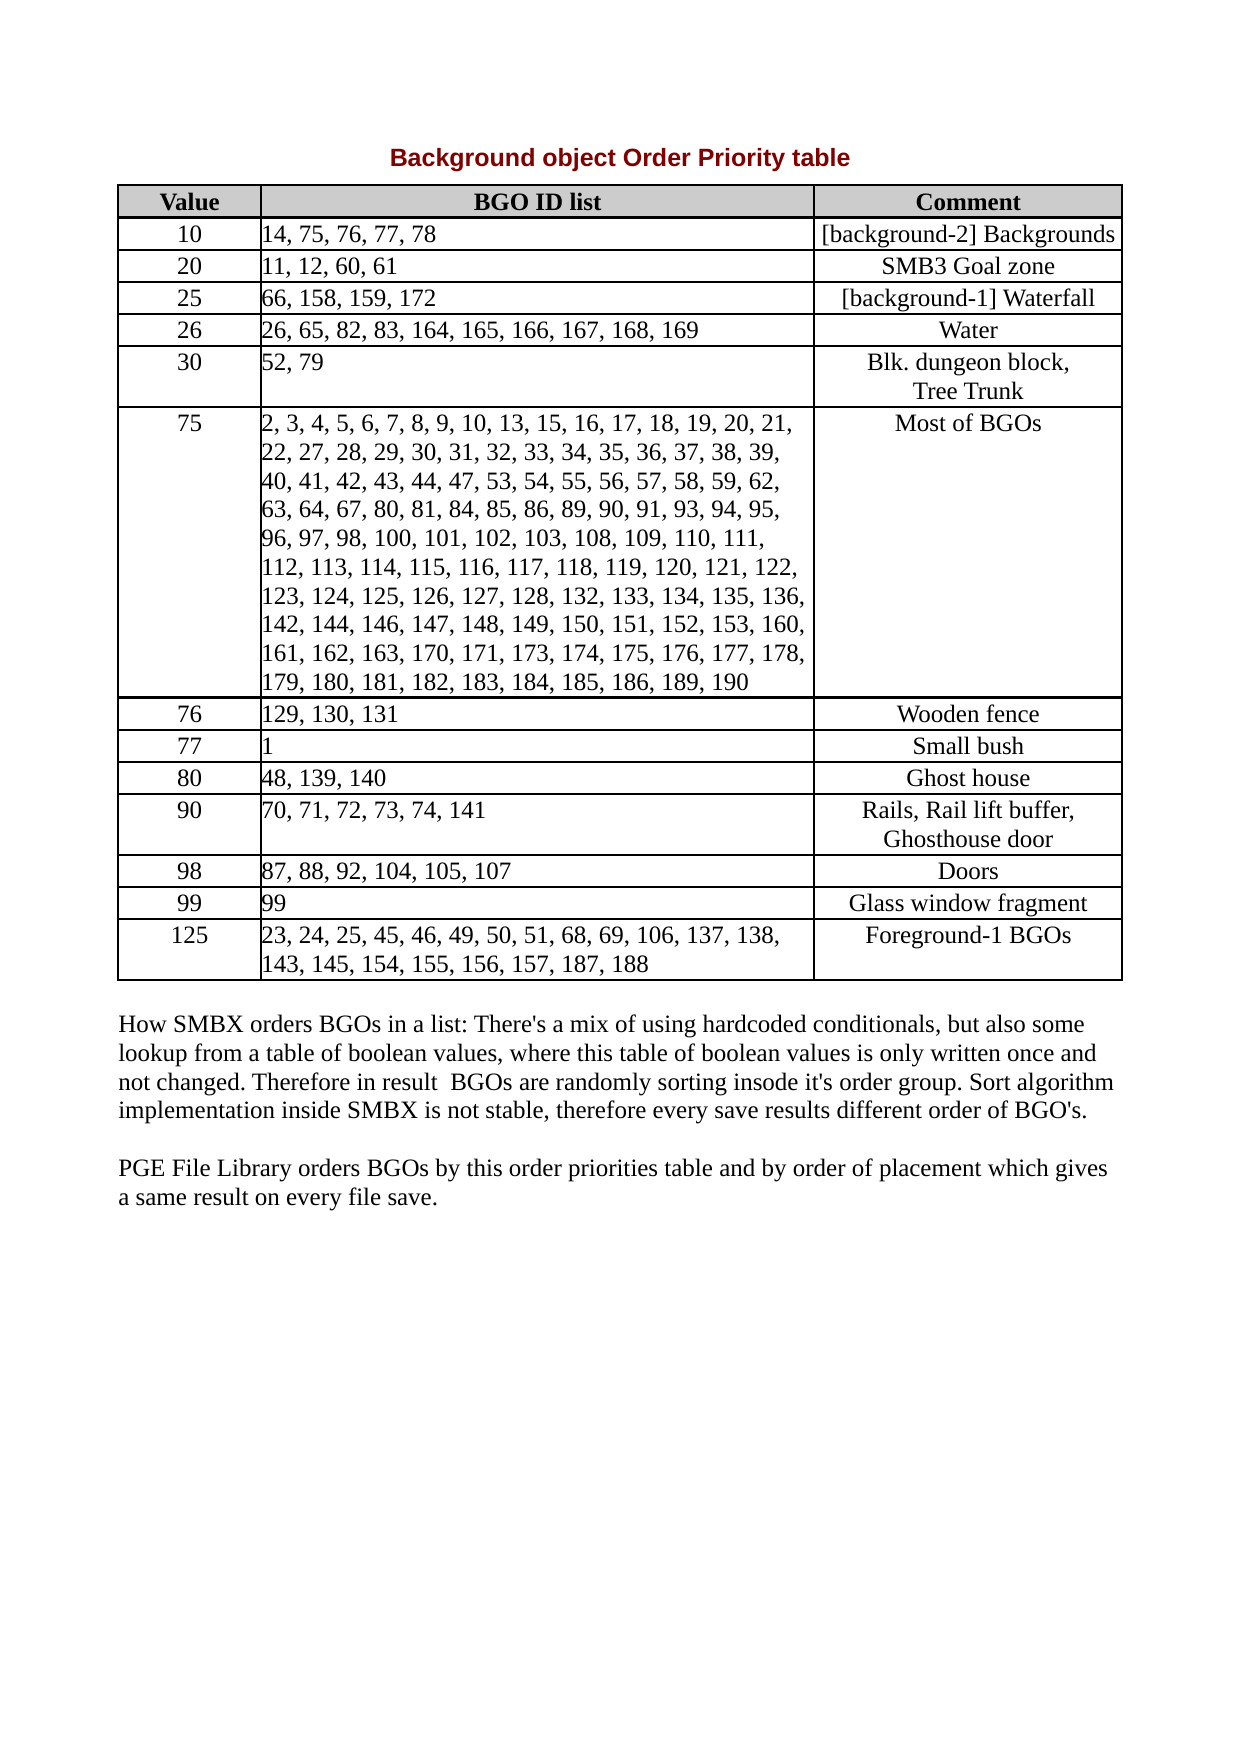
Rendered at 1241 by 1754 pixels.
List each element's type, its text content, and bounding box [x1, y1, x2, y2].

text PGE File Library orders BGOs by this order priorities table and by order of placement which gives a same result on every file save. [118, 1153, 1122, 1211]
table_cell Ghost house [815, 763, 1121, 793]
table_header BGO ID list [262, 186, 813, 216]
table_cell [background-2] Backgrounds [815, 219, 1121, 248]
table_cell 77 [119, 731, 260, 761]
table_cell 98 [119, 856, 260, 886]
table_cell 11, 12, 60, 61 [262, 251, 813, 281]
table_cell Small bush [815, 731, 1121, 761]
subtitle Background object Order Priority table [118, 143, 1122, 172]
table_cell 75 [119, 408, 260, 696]
text How SMBX orders BGOs in a list: There's a mix of using hardcoded conditionals, but also some lookup from a table of boolean values, where this table of boolean values is only written once and not changed. Therefore in result BGOs are randomly sorting insode it's order group. Sort algorithm implementation inside SMBX is not stable, therefore every save results different order of BGO's. [118, 1009, 1122, 1124]
table_cell 10 [119, 219, 260, 248]
table_header Value [119, 186, 260, 216]
table_header Comment [815, 186, 1121, 216]
table_cell 52, 79 [262, 347, 813, 406]
table_cell 66, 158, 159, 172 [262, 283, 813, 313]
table_cell Glass window fragment [815, 888, 1121, 918]
table_cell 26, 65, 82, 83, 164, 165, 166, 167, 168, 169 [262, 315, 813, 345]
table_cell 20 [119, 251, 260, 281]
table_cell 90 [119, 795, 260, 853]
table_cell 1 [262, 731, 813, 761]
table_cell SMB3 Goal zone [815, 251, 1121, 281]
table_cell Foreground-1 BGOs [815, 920, 1121, 978]
table_cell 87, 88, 92, 104, 105, 107 [262, 856, 813, 886]
table_cell Water [815, 315, 1121, 345]
table_cell Rails, Rail lift buffer, Ghosthouse door [815, 795, 1121, 853]
table_cell 70, 71, 72, 73, 74, 141 [262, 795, 813, 853]
table_cell Blk. dungeon block, Tree Trunk [815, 347, 1121, 406]
table_cell 30 [119, 347, 260, 406]
table_cell Wooden fence [815, 699, 1121, 728]
table_cell Doors [815, 856, 1121, 886]
table_cell 99 [119, 888, 260, 918]
table_cell 2, 3, 4, 5, 6, 7, 8, 9, 10, 13, 15, 16, 17, 18, 19, 20, 21, 22, 27, 28, 29, 30, 31, 32, 33, 34, 35, 36, 37, 38, 39, 40, 41, 42, 43, 44, 47, 53, 54, 55, 56, 57, 58, 59, 62, 63, 64, 67, 80, 81, 84, 85, 86, 89, 90, 91, 93, 94, 95, 96, 97, 98, 100, 101, 102, 103, 108, 109, 110, 111, 112, 113, 114, 115, 116, 117, 118, 119, 120, 121, 122, 123, 124, 125, 126, 127, 128, 132, 133, 134, 135, 136, 142, 144, 146, 147, 148, 149, 150, 151, 152, 153, 160, 161, 162, 163, 170, 171, 173, 174, 175, 176, 177, 178, 179, 180, 181, 182, 183, 184, 185, 186, 189, 190 [262, 408, 813, 696]
table_cell Most of BGOs [815, 408, 1121, 696]
table_cell 76 [119, 699, 260, 728]
table_cell 48, 139, 140 [262, 763, 813, 793]
table_cell [background-1] Waterfall [815, 283, 1121, 313]
table_cell 129, 130, 131 [262, 699, 813, 728]
table_cell 26 [119, 315, 260, 345]
table_cell 25 [119, 283, 260, 313]
table_cell 125 [119, 920, 260, 978]
table_cell 23, 24, 25, 45, 46, 49, 50, 51, 68, 69, 106, 137, 138, 143, 145, 154, 155, 156, 157, 187, 188 [262, 920, 813, 978]
table_cell 14, 75, 76, 77, 78 [262, 219, 813, 248]
table_cell 99 [262, 888, 813, 918]
table_cell 80 [119, 763, 260, 793]
